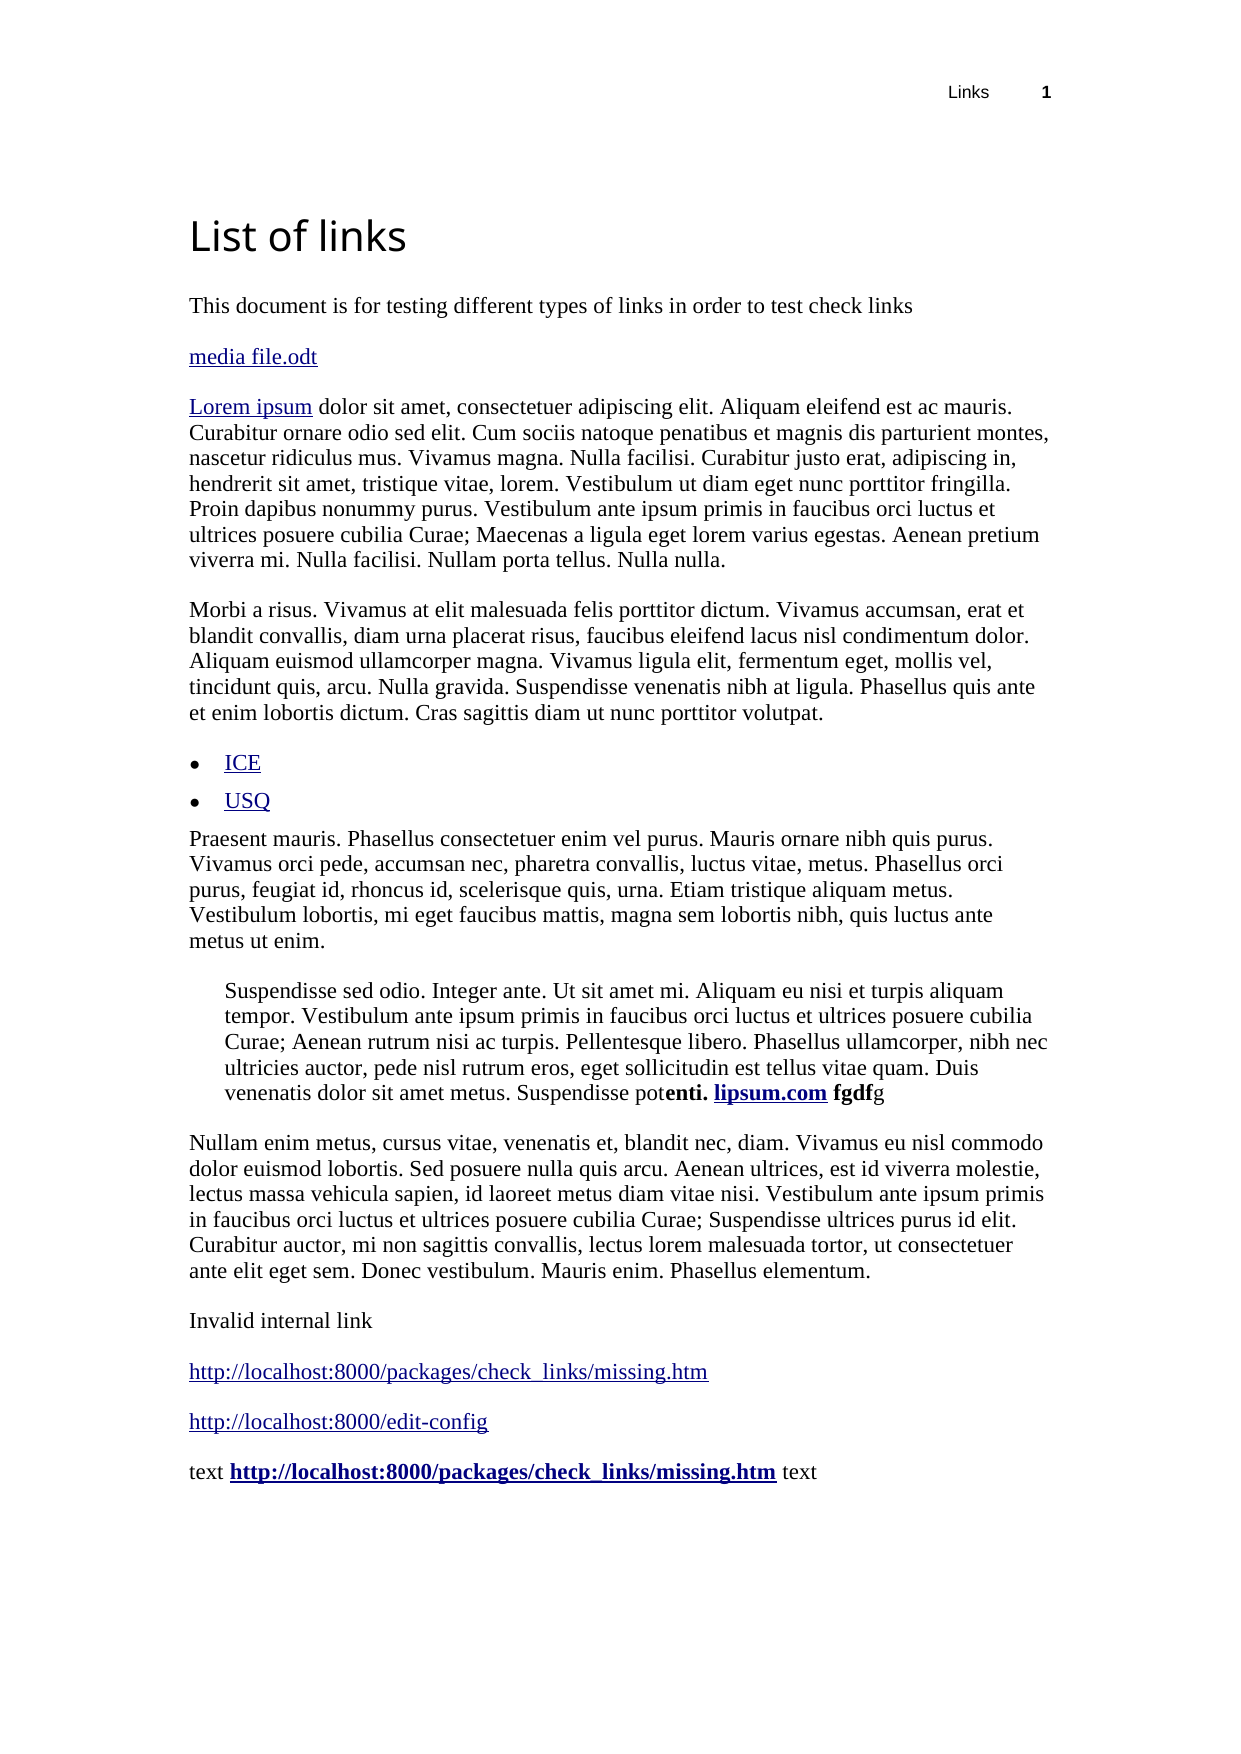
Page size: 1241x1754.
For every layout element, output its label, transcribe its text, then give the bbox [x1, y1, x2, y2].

text Morbi a risus. Vivamus at elit malesuada felis porttitor dictum. Vivamus accumsan, erat et blandit convallis, diam urna placerat risus, faucibus eleifend lacus nisl condimentum dolor. Aliquam euismod ullamcorper magna. Vivamus ligula elit, fermentum eget, mollis vel, tincidunt quis, arcu. Nulla gravida. Suspendisse venenatis nibh at ligula. Phasellus quis ante et enim lobortis dictum. Cras sagittis diam ut nunc porttitor volutpat. [189, 597, 1051, 725]
text Nullam enim metus, cursus vitae, venenatis et, blandit nec, diam. Vivamus eu nisl commodo dolor euismod lobortis. Sed posuere nulla quis arcu. Aenean ultrices, est id viverra molestie, lectus massa vehicula sapien, id laoreet metus diam vitae nisi. Vestibulum ante ipsum primis in faucibus orci luctus et ultrices posuere cubilia Curae; Suspendisse ultrices purus id elit. Curabitur auctor, mi non sagittis convallis, lectus lorem malesuada tortor, ut consectetuer ante elit eget sem. Donec vestibulum. Mauris enim. Phasellus elementum. [189, 1130, 1051, 1283]
text Praesent mauris. Phasellus consectetuer enim vel purus. Mauris ornare nibh quis purus. Vivamus orci pede, accumsan nec, pharetra convallis, luctus vitae, metus. Phasellus orci purus, feugiat id, rhoncus id, scelerisque quis, urna. Etiam tristique aliquam metus. Vestibulum lobortis, mi eget faucibus mattis, magna sem lobortis nibh, quis luctus ante metus ut enim. [189, 826, 1051, 953]
text Invalid internal link [189, 1308, 1051, 1334]
list USQ [189, 788, 1051, 813]
text Lorem ipsum dolor sit amet, consectetuer adipiscing elit. Aliquam eleifend est ac mauris. Curabitur ornare odio sed elit. Cum sociis natoque penatibus et magnis dis parturient montes, nascetur ridiculus mus. Vivamus magna. Nulla facilisi. Curabitur justo erat, adipiscing in, hendrerit sit amet, tristique vitae, lorem. Vestibulum ut diam eget nunc porttitor fringilla. Proin dapibus nonummy purus. Vestibulum ante ipsum primis in faucibus orci luctus et ultrices posuere cubilia Curae; Maecenas a ligula eget lorem varius egestas. Aenean pretium viverra mi. Nulla facilisi. Nullam porta tellus. Nulla nulla. [189, 394, 1051, 572]
text This document is for testing different types of links in order to test check links [189, 293, 1051, 319]
list ICE [189, 750, 1051, 775]
text Suspendisse sed odio. Integer ante. Ut sit amet mi. Aliquam eu nisi et turpis aliquam tempor. Vestibulum ante ipsum primis in faucibus orci luctus et ultrices posuere cubilia Curae; Aenean rutrum nisi ac turpis. Pellentesque libero. Phasellus ullamcorper, nibh nec ultricies auctor, pede nisl rutrum eros, eget sollicitudin est tellus vitae quam. Duis venenatis dolor sit amet metus. Suspendisse potenti. lipsum.com fgdfg [224, 978, 1051, 1106]
text http://localhost:8000/edit-config [189, 1409, 1051, 1434]
title List of links [189, 207, 1051, 264]
text text http://localhost:8000/packages/check_links/missing.htm text [189, 1459, 1051, 1485]
text http://localhost:8000/packages/check_links/missing.htm [189, 1358, 1051, 1384]
text media file.odt [189, 343, 1051, 369]
